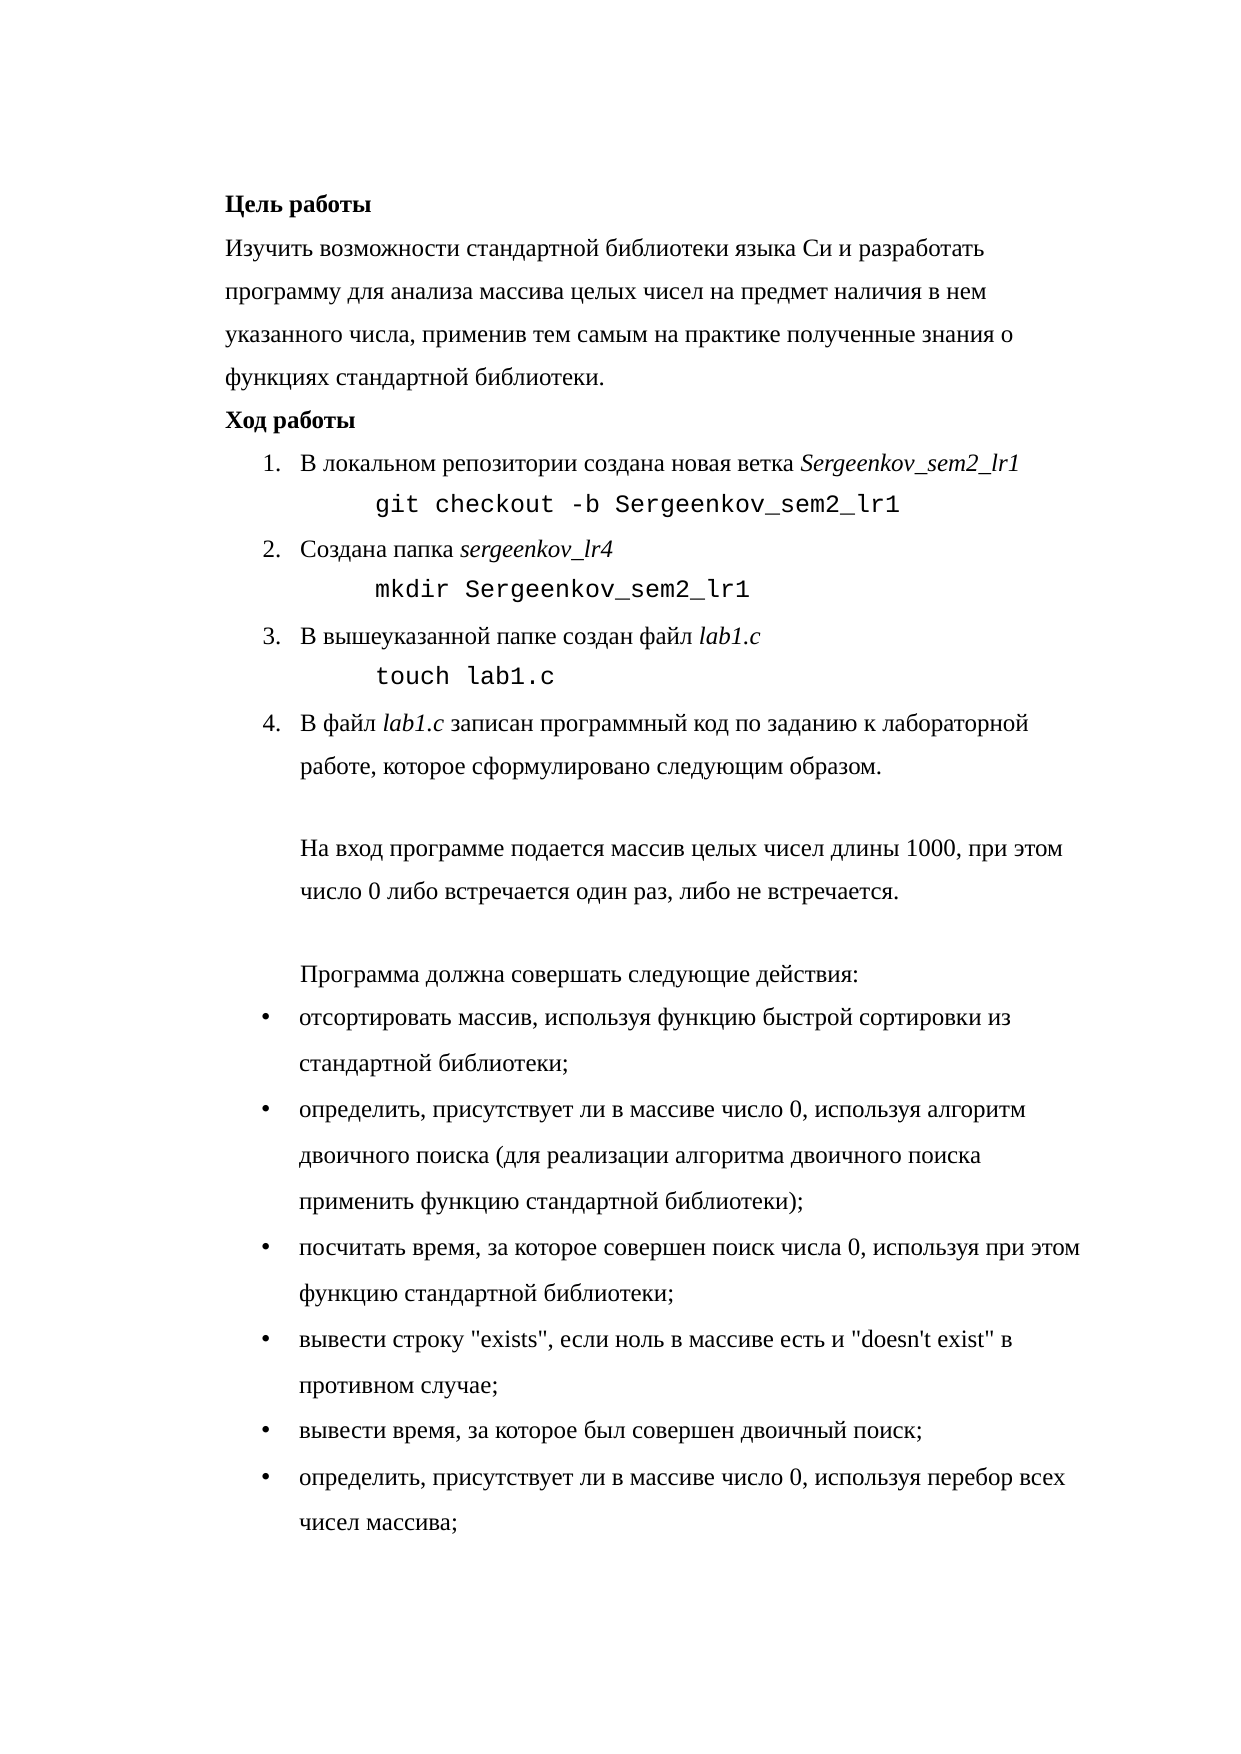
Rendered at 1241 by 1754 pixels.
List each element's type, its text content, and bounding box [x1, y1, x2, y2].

list В вышеуказанной папке создан файл lab1.c [262, 621, 1090, 649]
list посчитать время, за которое совершен поиск числа 0, используя при этом функцию стандартной библиотеки; [261, 1232, 1090, 1307]
text touch lab1.c [150, 664, 1090, 692]
text Цель работы [225, 189, 1090, 218]
list определить, присутствует ли в массиве число 0, используя алгоритм двоичного поиска (для реализации алгоритма двоичного поиска применить функцию стандартной библиотеки); [261, 1094, 1090, 1215]
text Программа должна совершать следующие действия: [262, 959, 1090, 988]
list В файл lab1.c записан программный код по заданию к лабораторной работе, которое сформулировано следующим образом. [262, 708, 1090, 779]
text Ход работы [225, 405, 1090, 434]
list вывести строку "exists", если ноль в массиве есть и "doesn't exist" в противном случае; [261, 1324, 1090, 1398]
text Изучить возможности стандартной библиотеки языка Си и разработать программу для анализа массива целых чисел на предмет наличия в нем указанного числа, применив тем самым на практике полученные знания о функциях стандартной библиотеки. [225, 233, 1090, 391]
list вывести время, за которое был совершен двоичный поиск; [261, 1416, 1090, 1444]
text На вход программе подается массив целых чисел длины 1000, при этом число 0 либо встречается один раз, либо не встречается. [262, 833, 1090, 905]
list отсортировать массив, используя функцию быстрой сортировки из стандартной библиотеки; [261, 1002, 1090, 1077]
list Создана папка sergeenkov_lr4 [262, 534, 1090, 563]
text git checkout -b Sergeenkov_sem2_lr1 [300, 491, 1090, 520]
list В локальном репозитории создана новая ветка Sergeenkov_sem2_lr1 [262, 448, 1090, 477]
text mkdir Sergeenkov_sem2_lr1 [150, 577, 1090, 605]
list определить, присутствует ли в массиве число 0, используя перебор всех чисел массива; [261, 1462, 1090, 1536]
